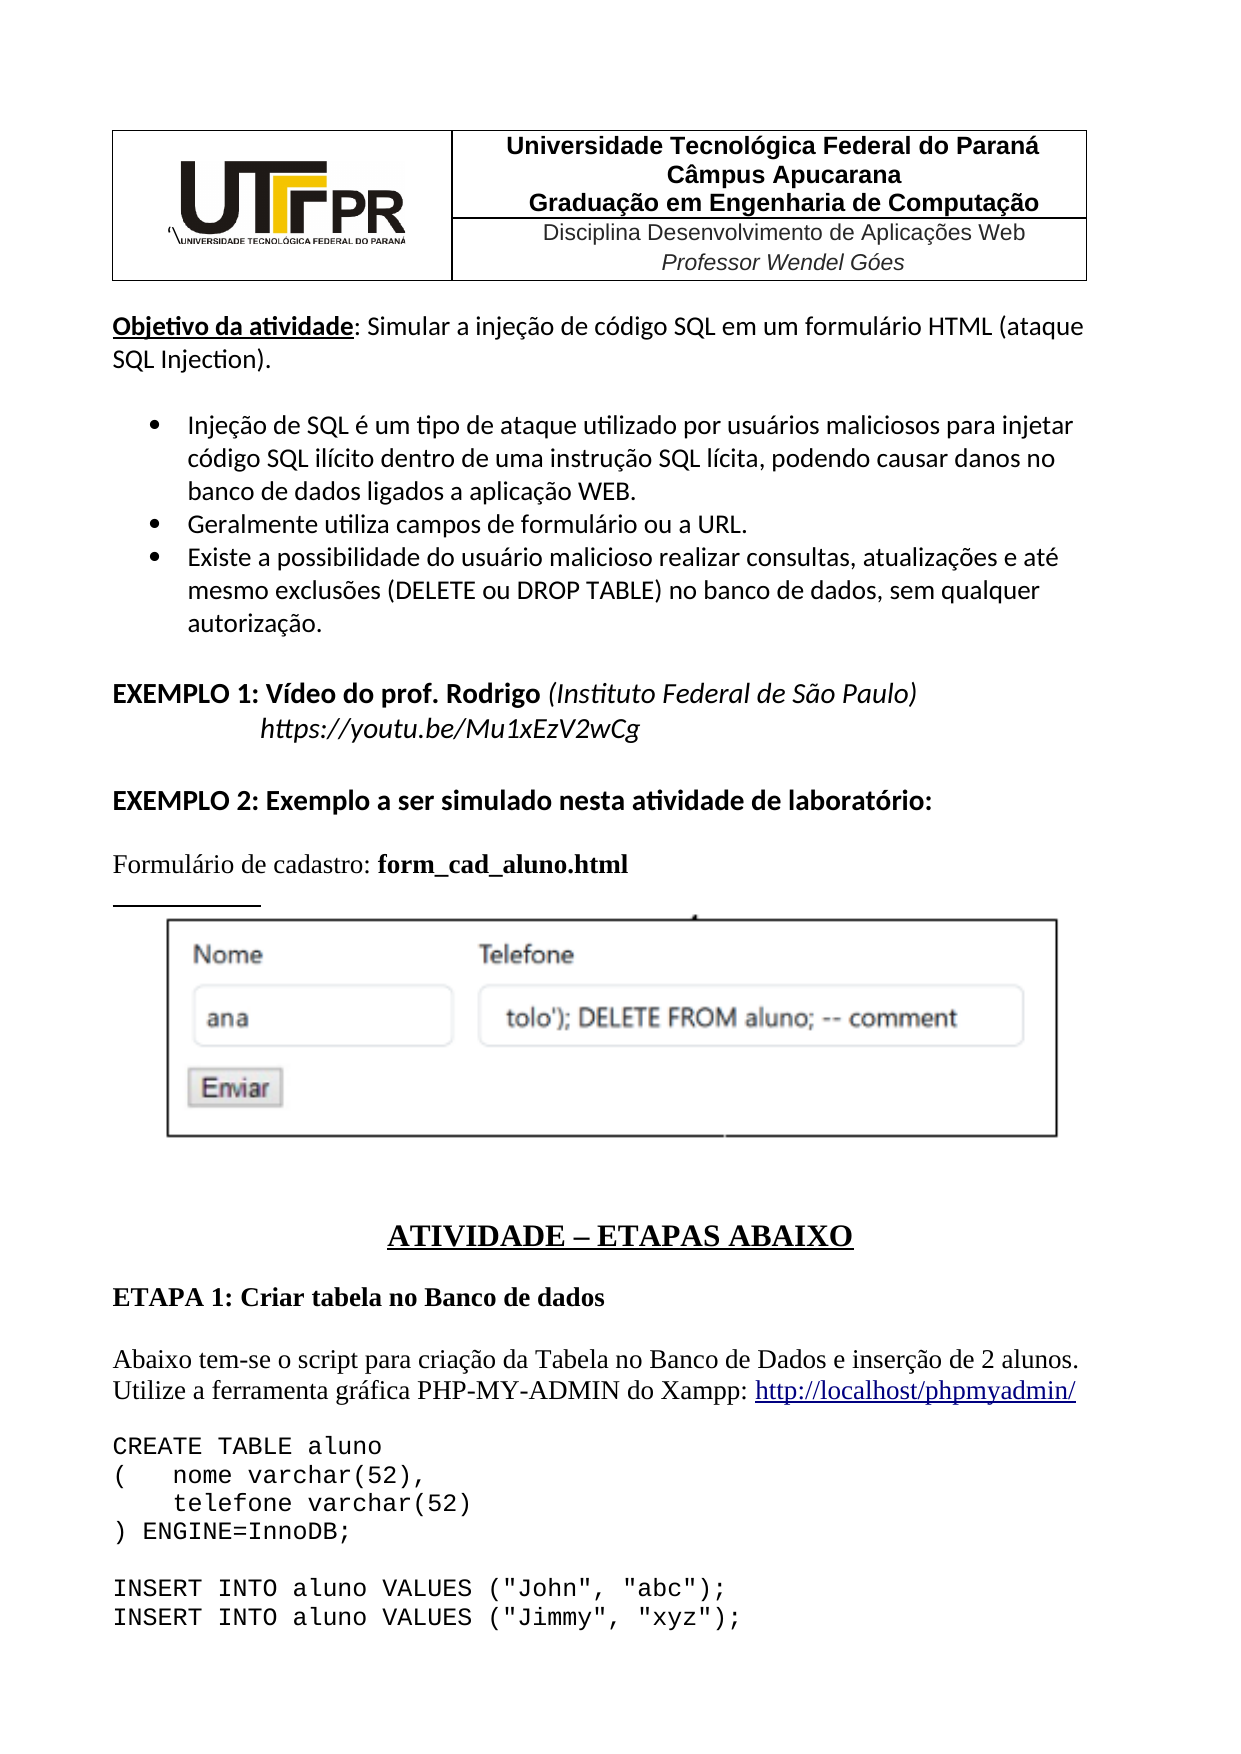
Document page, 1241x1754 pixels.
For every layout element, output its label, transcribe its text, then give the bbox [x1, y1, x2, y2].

table_header ‘\ [113, 131, 451, 279]
text ( nome varchar(52), [112, 1462, 1128, 1491]
text INSERT INTO aluno VALUES ("Jimmy", "xyz"); [112, 1604, 1128, 1633]
list Geralmente utiliza campos de formulário ou a URL. [150, 507, 1128, 540]
picture [180, 161, 406, 244]
list Existe a possibilidade do usuário malicioso realizar consultas, atualizações e até mesmo exclusões (DELETE ou DROP TABLE) no banco de dados, sem qualquer autorização. [150, 540, 1128, 639]
text Formulário de cadastro: form_cad_aluno.html [112, 848, 1128, 879]
table_header Universidade Tecnológica Federal do Paraná Câmpus Apucarana Graduação em Engenharia de Computação [453, 131, 1086, 217]
text EXEMPLO 1: Vídeo do prof. Rodrigo (Instituto Federal de São Paulo) [112, 675, 1128, 711]
text EXEMPLO 2: Exemplo a ser simulado nesta atividade de laboratório: [112, 782, 1128, 817]
text Abaixo tem-se o script para criação da Tabela no Banco de Dados e inserção de 2 alunos. Utilize a ferramenta gráfica PHP-MY-ADMIN do Xampp: http://localhost/phpmyadmin/ [112, 1343, 1128, 1405]
text https://youtu.be/Mu1xEzV2wCg [186, 711, 1128, 746]
picture [161, 909, 1079, 1146]
text CREATE TABLE aluno [112, 1434, 1128, 1462]
table_cell Disciplina Desenvolvimento de Aplicações Web Professor Wendel Góes [453, 219, 1086, 279]
text ETAPA 1: Criar tabela no Banco de dados [112, 1281, 1128, 1312]
list Injeção de SQL é um tipo de ataque utilizado por usuários maliciosos para injetar código SQL ilícito dentro de uma instrução SQL lícita, podendo causar danos no banco de dados ligados a aplicação WEB. [150, 408, 1128, 507]
text Objetivo da atividade: Simular a injeção de código SQL em um formulário HTML (ataque SQL Injection). [112, 309, 1128, 375]
text INSERT INTO aluno VALUES ("John", "abc"); [112, 1576, 1128, 1604]
text telefone varchar(52) [112, 1491, 1128, 1519]
text ) ENGINE=InnoDB; [112, 1519, 1128, 1547]
text ATIVIDADE – ETAPAS ABAIXO [112, 1217, 1128, 1253]
